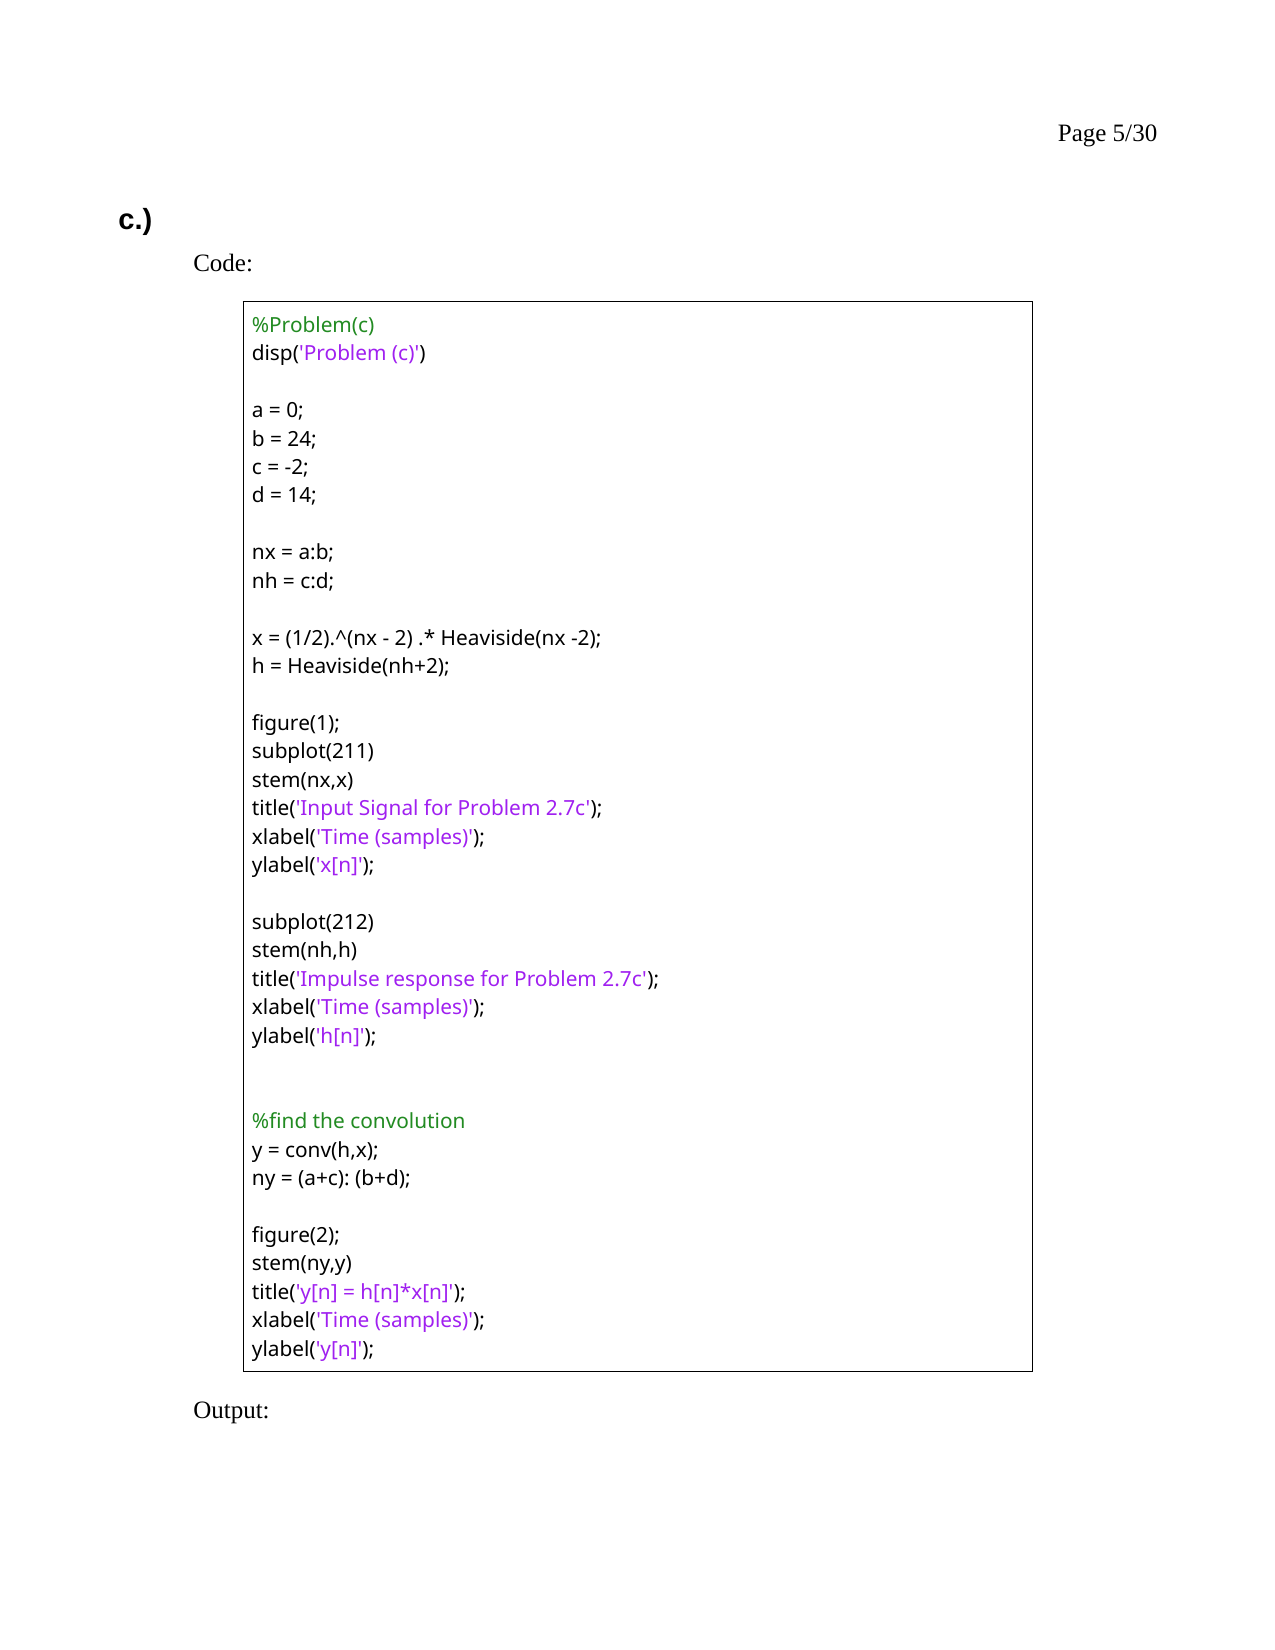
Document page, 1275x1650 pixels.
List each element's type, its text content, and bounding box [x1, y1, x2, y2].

text nx = a:b; [252, 537, 1023, 566]
text b = 24; [252, 424, 1023, 452]
text xlabel('Time (samples)'); [252, 822, 1023, 850]
text stem(nh,h) [252, 936, 1023, 964]
text xlabel('Time (samples)'); [252, 992, 1023, 1021]
text x = (1/2).^(nx - 2) .* Heaviside(nx -2); [252, 623, 1023, 651]
text stem(ny,y) [252, 1248, 1023, 1277]
text %Problem(c) [252, 310, 1023, 338]
text %find the convolution [252, 1106, 1023, 1135]
subtitle c.) [118, 202, 1157, 235]
text ny = (a+c): (b+d); [252, 1163, 1023, 1192]
text figure(2); [252, 1220, 1023, 1248]
text ylabel('h[n]'); [252, 1021, 1023, 1049]
text xlabel('Time (samples)'); [252, 1305, 1023, 1334]
text Output: [118, 1396, 1157, 1424]
text title('Input Signal for Problem 2.7c'); [252, 793, 1023, 822]
text disp('Problem (c)') [252, 338, 1023, 367]
text d = 14; [252, 481, 1023, 509]
text stem(nx,x) [252, 765, 1023, 793]
text c = -2; [252, 452, 1023, 481]
text title('y[n] = h[n]*x[n]'); [252, 1277, 1023, 1305]
text subplot(211) [252, 737, 1023, 765]
text title('Impulse response for Problem 2.7c'); [252, 964, 1023, 992]
text y = conv(h,x); [252, 1135, 1023, 1163]
text subplot(212) [252, 907, 1023, 936]
text ylabel('y[n]'); [252, 1334, 1023, 1362]
text a = 0; [252, 395, 1023, 424]
text Code: [118, 248, 1157, 277]
text nh = c:d; [252, 566, 1023, 594]
text ylabel('x[n]'); [252, 850, 1023, 879]
text h = Heaviside(nh+2); [252, 651, 1023, 680]
text figure(1); [252, 708, 1023, 737]
